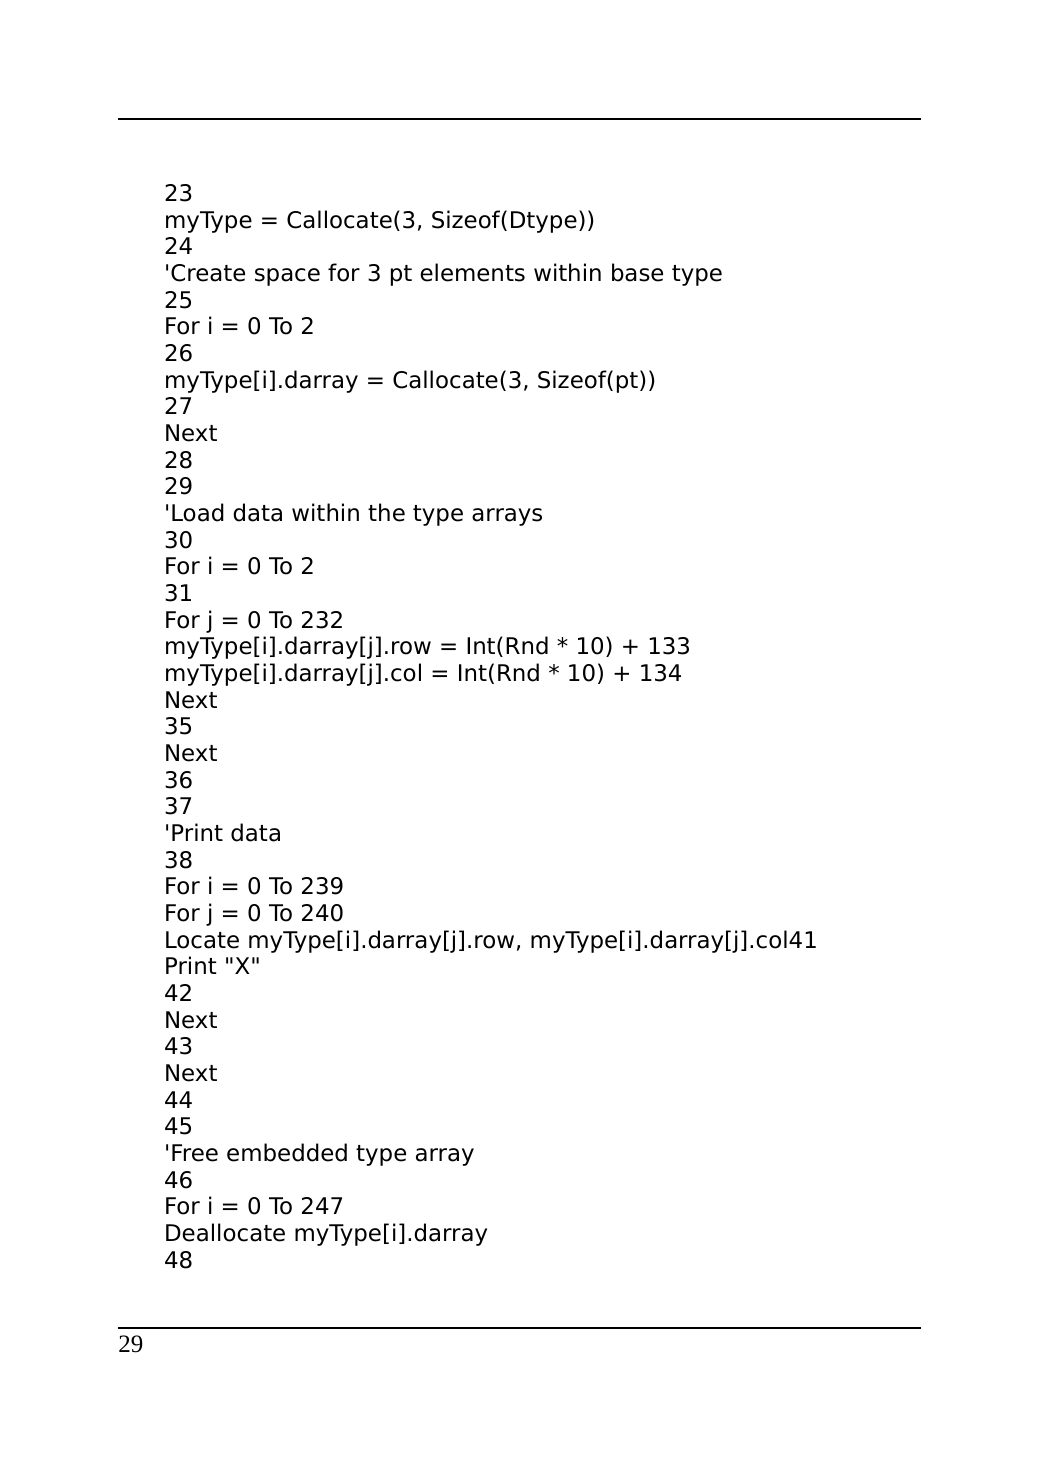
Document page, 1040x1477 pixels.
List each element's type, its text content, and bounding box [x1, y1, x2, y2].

text Next [118, 420, 921, 447]
text Next [118, 740, 921, 767]
text 42 [118, 980, 921, 1007]
text Next [118, 1060, 921, 1087]
text 23 [118, 180, 921, 207]
text For j = 0 To 232 [118, 607, 921, 633]
text For i = 0 To 247 [118, 1193, 921, 1220]
text For i = 0 To 2 [118, 553, 921, 580]
text Print "X" [118, 953, 921, 980]
text 37 [118, 793, 921, 820]
text Locate myType[i].darray[j].row, myType[i].darray[j].col41 [118, 927, 921, 953]
text 44 [118, 1087, 921, 1113]
text 26 [118, 340, 921, 367]
text myType[i].darray = Callocate(3, Sizeof(pt)) [118, 367, 921, 393]
text 48 [118, 1247, 921, 1273]
text myType = Callocate(3, Sizeof(Dtype)) [118, 207, 921, 233]
text 38 [118, 847, 921, 873]
text Next [118, 1007, 921, 1033]
text 35 [118, 713, 921, 740]
text 31 [118, 580, 921, 607]
text 36 [118, 767, 921, 793]
text 27 [118, 393, 921, 420]
text 'Load data within the type arrays [118, 500, 921, 527]
text 25 [118, 287, 921, 313]
text 45 [118, 1113, 921, 1140]
text 28 [118, 447, 921, 473]
text myType[i].darray[j].col = Int(Rnd * 10) + 134 [118, 660, 921, 687]
text Next [118, 687, 921, 713]
text 'Print data [118, 820, 921, 847]
text For i = 0 To 239 [118, 873, 921, 900]
text myType[i].darray[j].row = Int(Rnd * 10) + 133 [118, 633, 921, 660]
text 24 [118, 233, 921, 260]
text Deallocate myType[i].darray [118, 1220, 921, 1247]
text 'Free embedded type array [118, 1140, 921, 1167]
text 30 [118, 527, 921, 553]
text 'Create space for 3 pt elements within base type [118, 260, 921, 287]
text 29 [118, 473, 921, 500]
text 46 [118, 1167, 921, 1193]
text For j = 0 To 240 [118, 900, 921, 927]
text 43 [118, 1033, 921, 1060]
text For i = 0 To 2 [118, 313, 921, 340]
